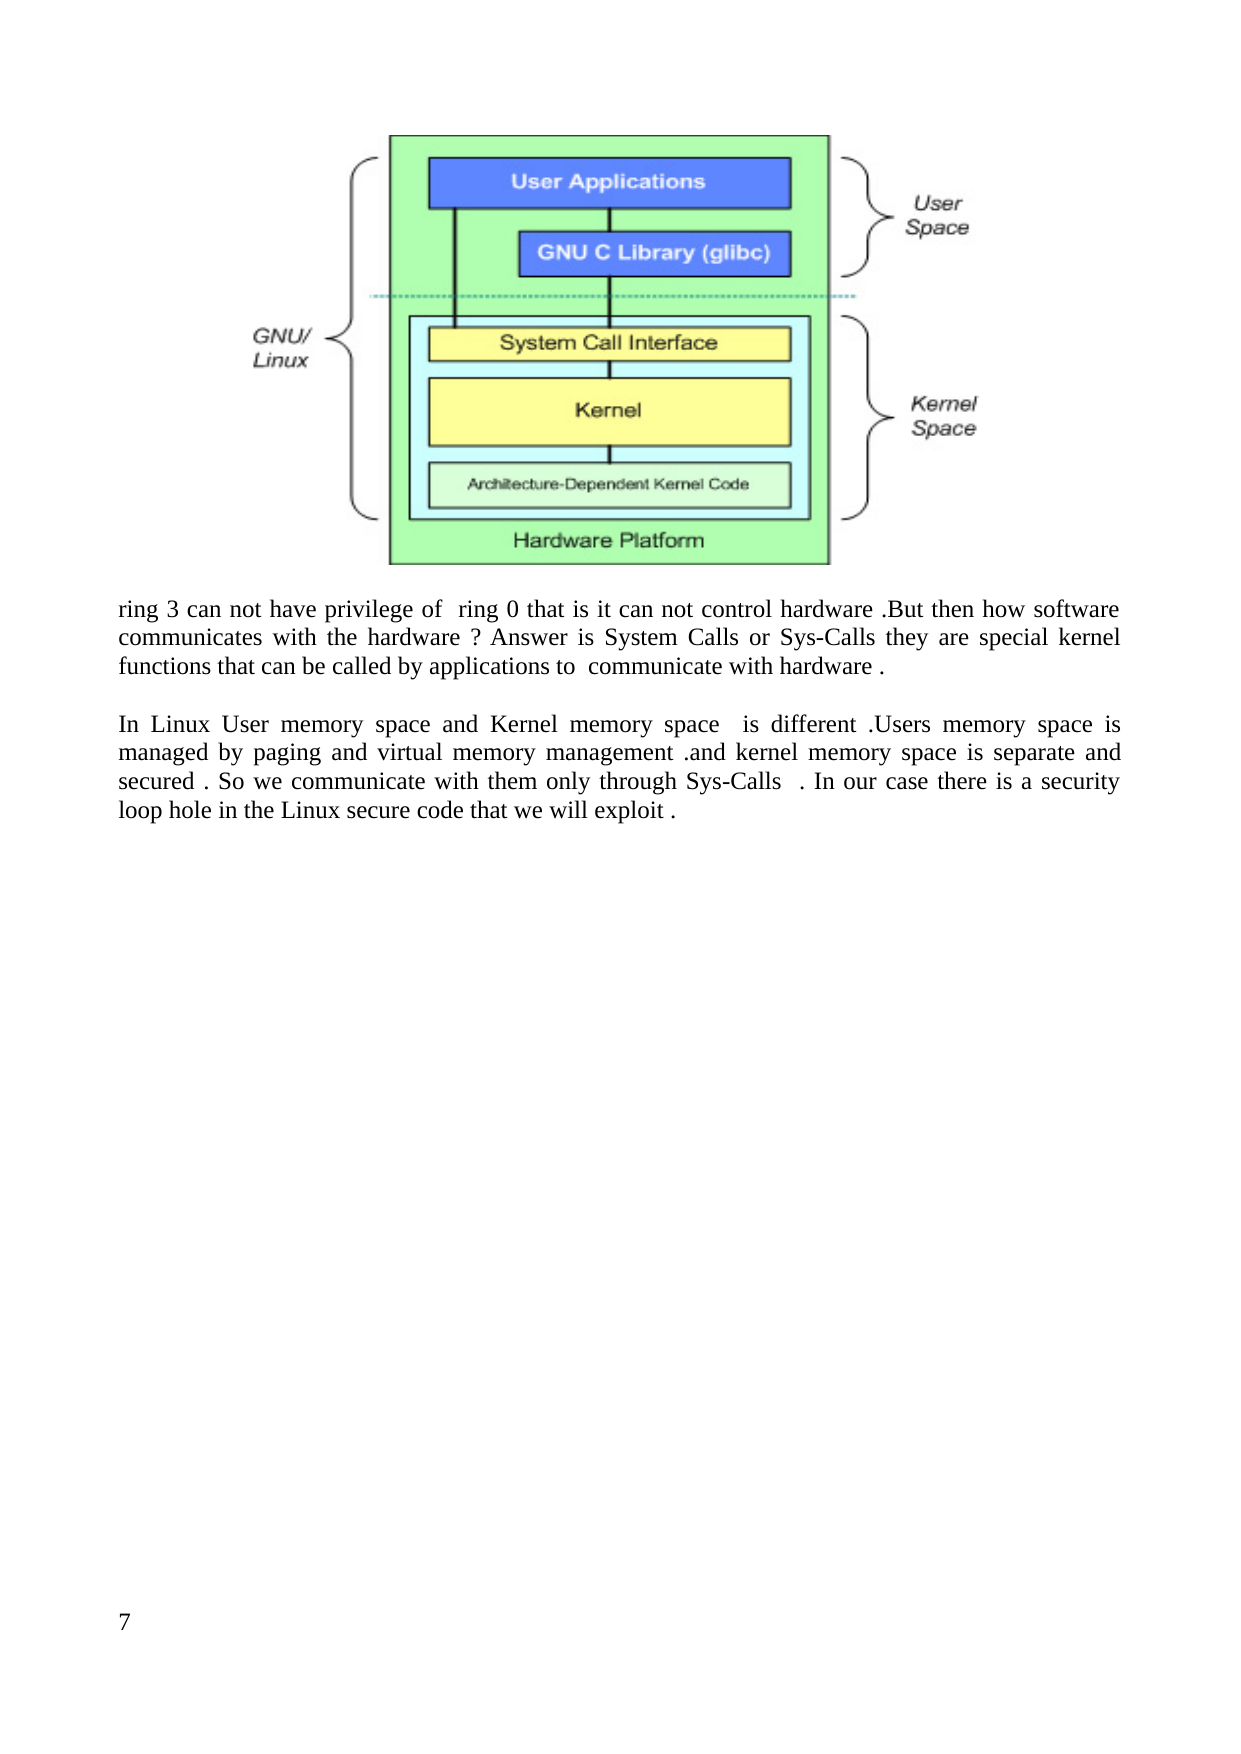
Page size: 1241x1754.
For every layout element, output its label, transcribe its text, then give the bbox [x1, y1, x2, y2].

text In Linux User memory space and Kernel memory space is different .Users memory space is managed by paging and virtual memory management .and kernel memory space is separate and secured . So we communicate with them only through Sys-Calls . In our case there is a security loop hole in the Linux secure code that we will exploit . [118, 709, 1122, 824]
picture [252, 135, 979, 565]
text ring 3 can not have privilege of ring 0 that is it can not control hardware .But then how software communicates with the hardware ? Answer is System Calls or Sys-Calls they are special kernel functions that can be called by applications to communicate with hardware . [118, 594, 1122, 680]
